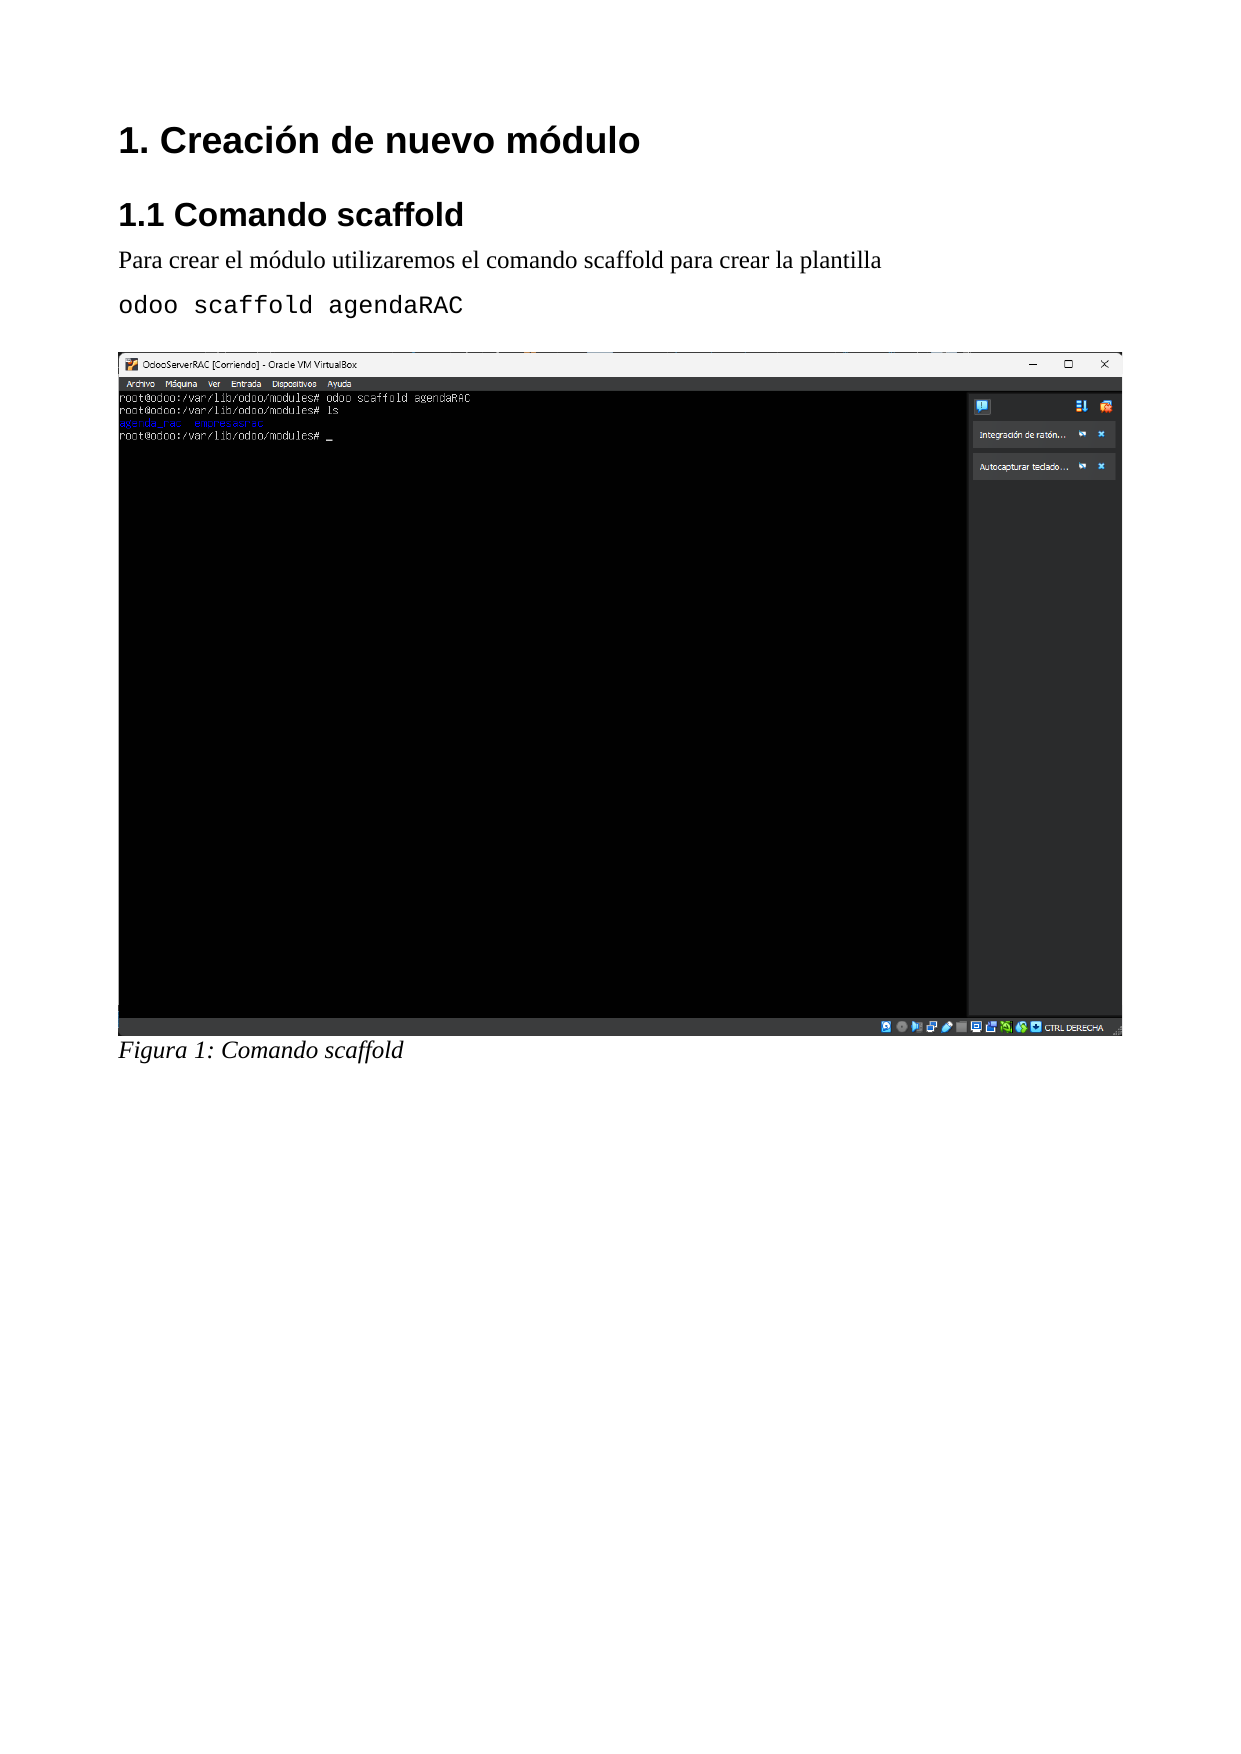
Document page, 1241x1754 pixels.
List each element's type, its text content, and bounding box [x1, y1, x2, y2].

text odoo scaffold agendaRAC [118, 293, 1122, 321]
picture [118, 352, 1123, 1036]
subtitle 1.1 Comando scaffold [118, 194, 1122, 233]
subtitle 1. Creación de nuevo módulo [118, 118, 1122, 161]
text Para crear el módulo utilizaremos el comando scaffold para crear la plantilla [118, 246, 1122, 274]
text Figura 1: Comando scaffold [118, 1036, 1122, 1064]
